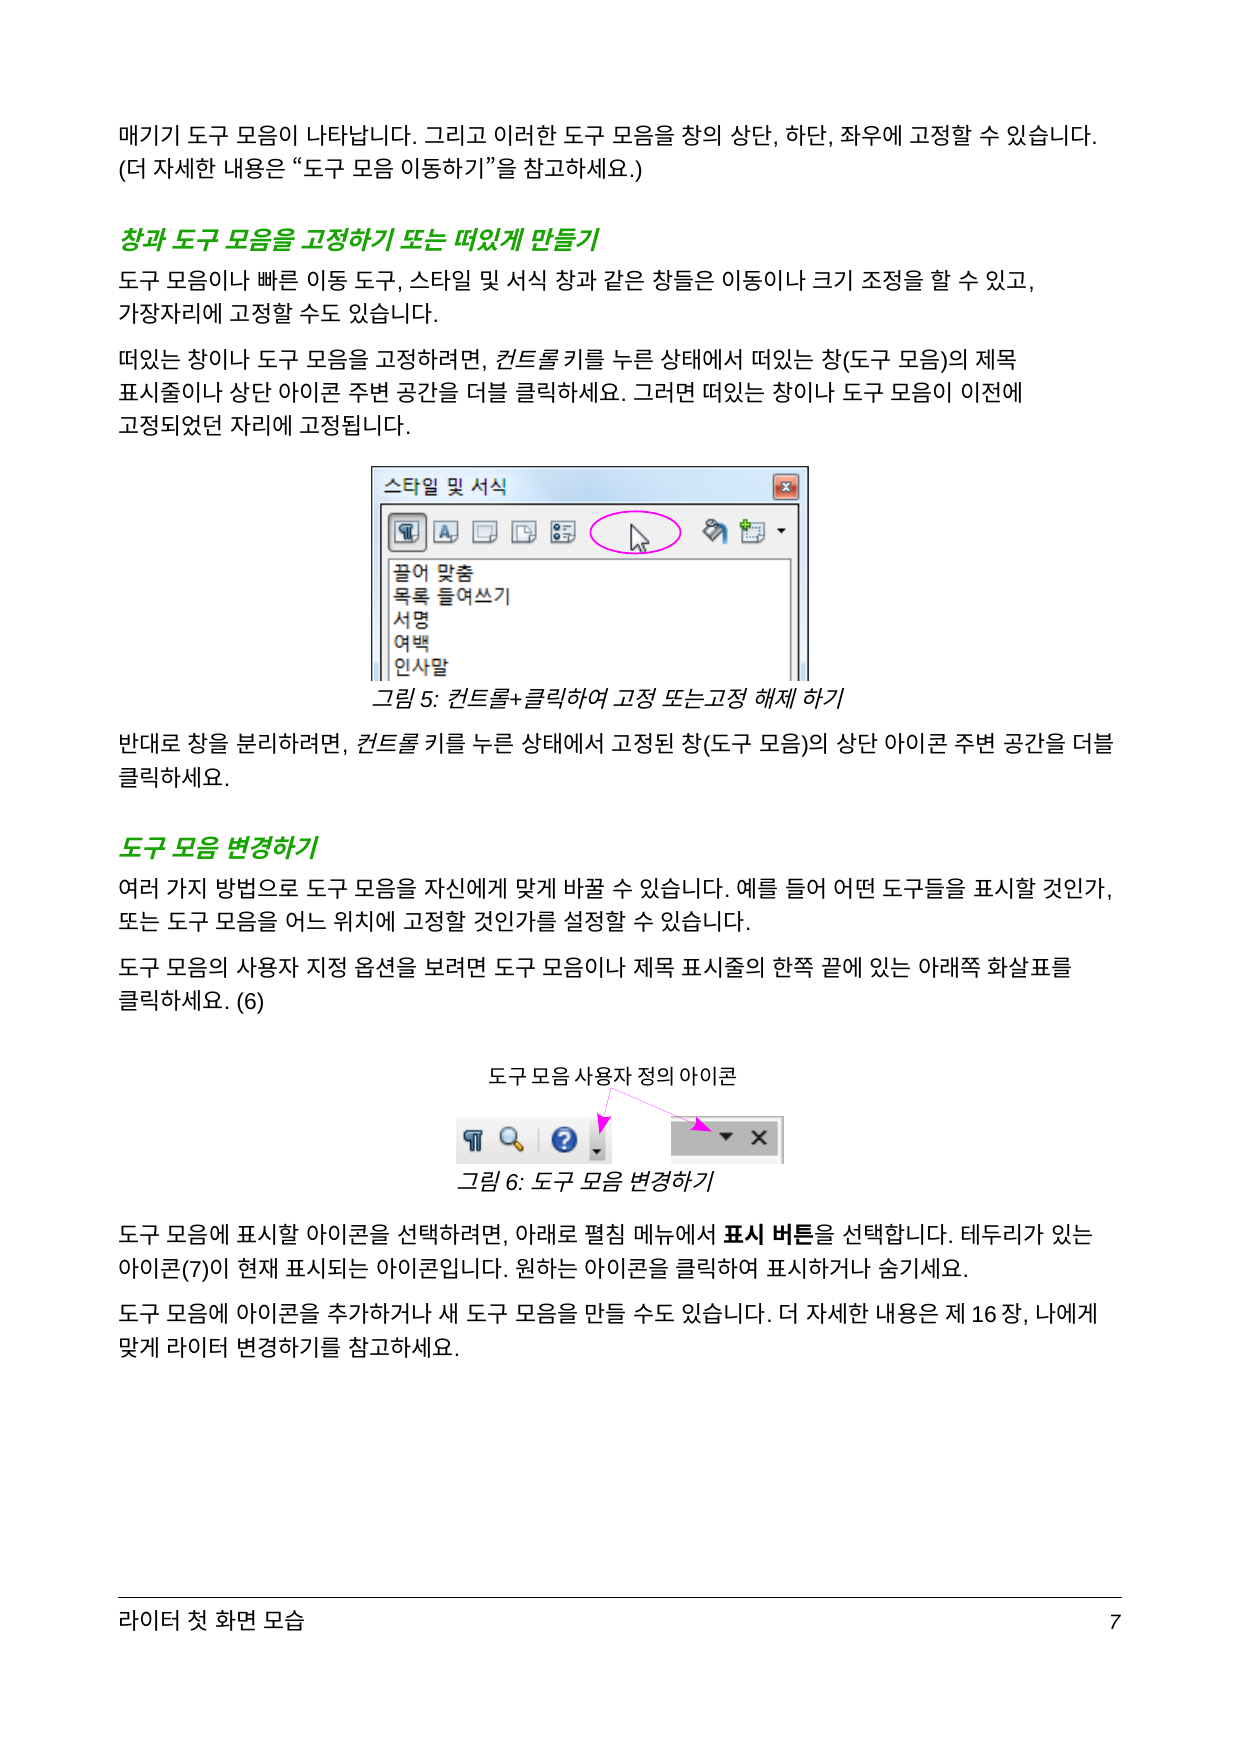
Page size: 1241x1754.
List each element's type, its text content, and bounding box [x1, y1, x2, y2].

text 그림 6: 도구 모음 변경하기 [457, 1164, 784, 1197]
text 그림 5: 컨트롤+클릭하여 고정 또는고정 해제 하기 [371, 681, 869, 714]
text 반대로 창을 분리하려면, 컨트롤 키를 누른 상태에서 고정된 창(도구 모음)의 상단 아이콘 주변 공간을 더블 클릭하세요. [118, 726, 1122, 793]
text 도구 모음에 아이콘을 추가하거나 새 도구 모음을 만들 수도 있습니다. 더 자세한 내용은 제16장, 나에게 맞게 라이터 변경하기를 참고하세요. [118, 1296, 1122, 1363]
subtitle 도구 모음 변경하기 [118, 828, 1122, 864]
subtitle 창과 도구 모음을 고정하기 또는 떠있게 만들기 [118, 220, 1122, 256]
picture [371, 466, 809, 681]
text 도구 모음이나 빠른 이동 도구, 스타일 및 서식 창과 같은 창들은 이동이나 크기 조정을 할 수 있고, 가장자리에 고정할 수도 있습니다. [118, 263, 1122, 329]
picture [671, 1116, 784, 1164]
text 여러 가지 방법으로 도구 모음을 자신에게 맞게 바꿀 수 있습니다. 예를 들어 어떤 도구들을 표시할 것인가, 또는 도구 모음을 어느 위치에 고정할 것인가를 설정할 수 있습니다. [118, 871, 1122, 937]
text 떠있는 창이나 도구 모음을 고정하려면, 컨트롤 키를 누른 상태에서 떠있는 창(도구 모음)의 제목 표시줄이나 상단 아이콘 주변 공간을 더블 클릭하세요. 그러면 떠있는 창이나 도구 모음이 이전에 고정되었던 자리에 고정됩니다. [118, 342, 1122, 441]
text 도구 모음의 사용자 지정 옵션을 보려면 도구 모음이나 제목 표시줄의 한쪽 끝에 있는 아래쪽 화살표를 클릭하세요. (그림 6) [118, 950, 1122, 1016]
text 도구 모음에 표시할 아이콘을 선택하려면, 아래로 펼침 메뉴에서 표시 버튼을 선택합니다. 테두리가 있는 아이콘(그림 7)이 현재 표시되는 아이콘입니다. 원하는 아이콘을 클릭하여 표시하거나 숨기세요. [118, 1217, 1122, 1284]
picture [456, 1116, 612, 1164]
text 매기기 도구 모음이 나타납니다. 그리고 이러한 도구 모음을 창의 상단, 하단, 좌우에 고정할 수 있습니다.(더 자세한 내용은 “도구 모음 이동하기”을 참고하세요.) [118, 118, 1122, 184]
